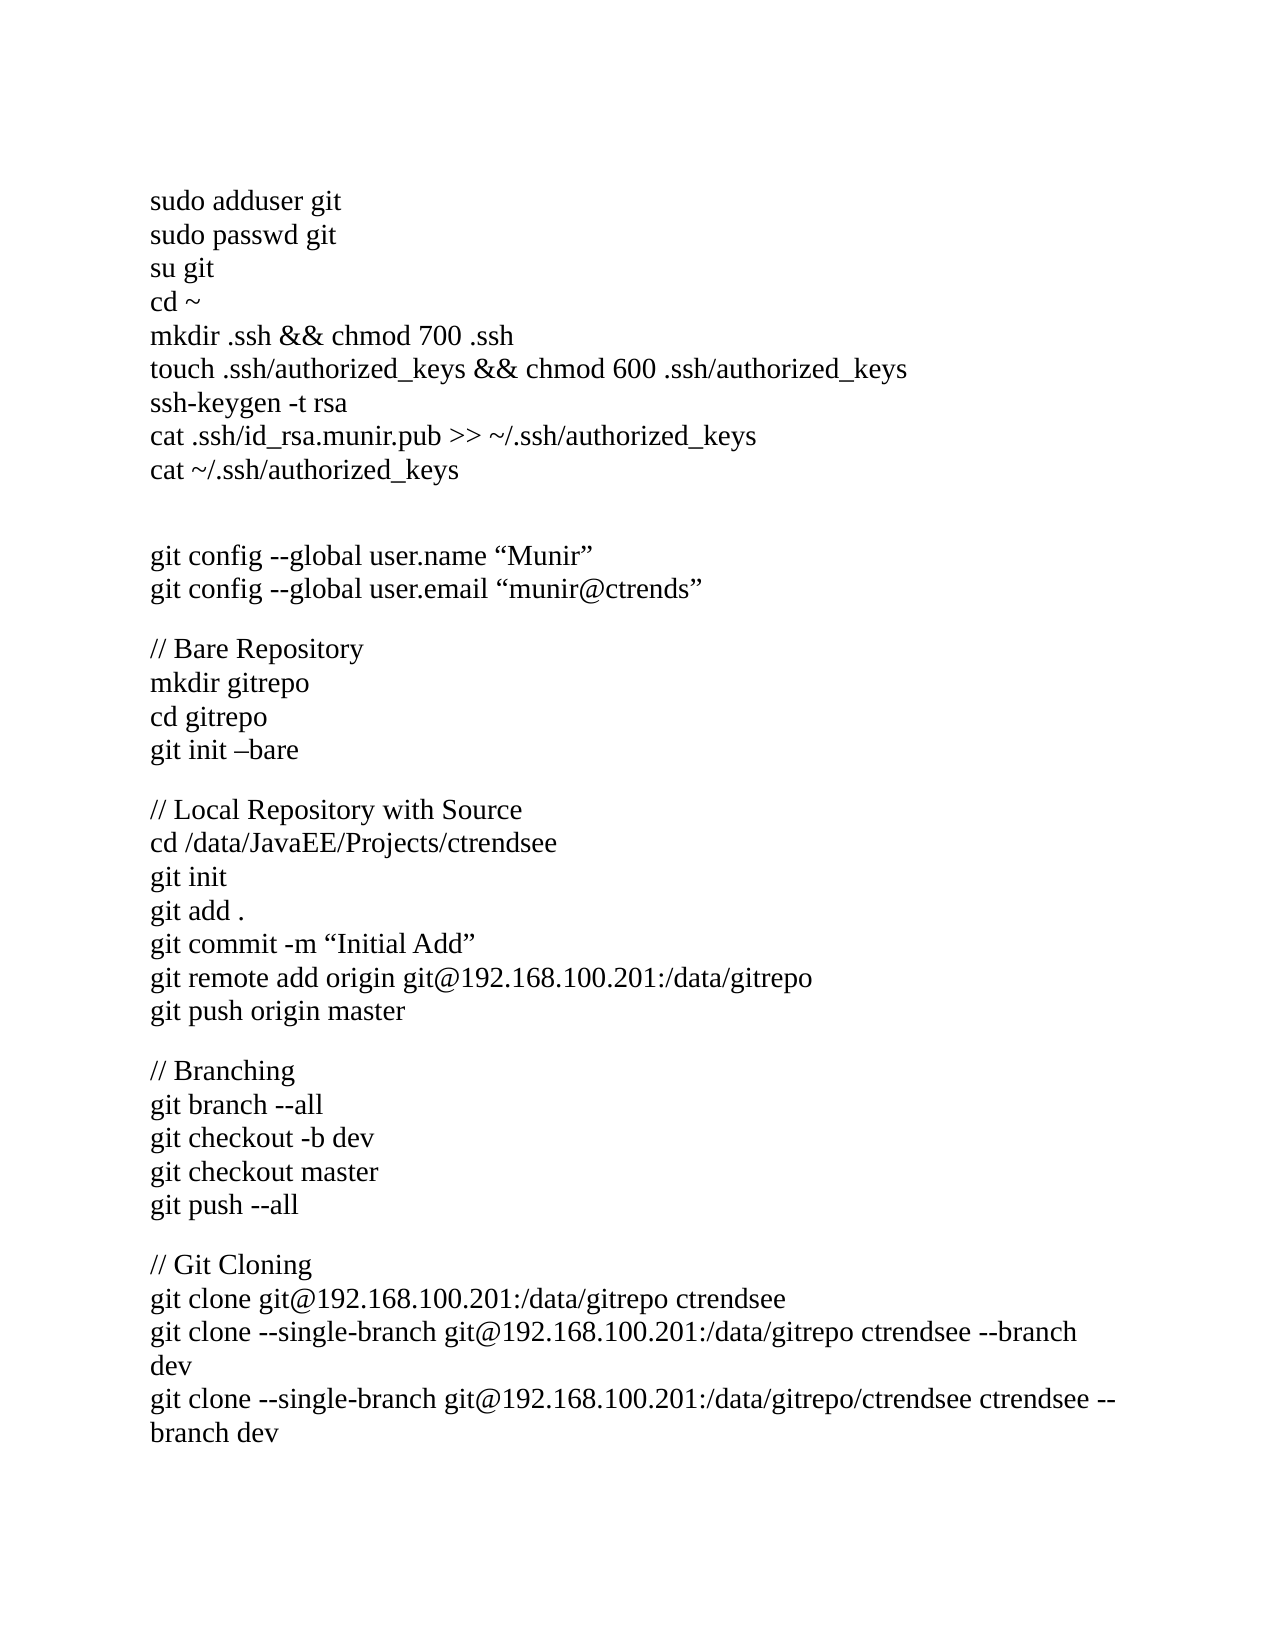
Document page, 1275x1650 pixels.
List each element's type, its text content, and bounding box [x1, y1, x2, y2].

text git init [150, 859, 1125, 893]
text git add . [150, 893, 1125, 926]
text git init –bare [150, 732, 1125, 766]
text // Git Cloning [150, 1247, 1125, 1281]
text git branch --all [150, 1087, 1125, 1120]
text su git [150, 251, 1125, 284]
text git clone --single-branch git@192.168.100.201:/data/gitrepo ctrendsee --branch dev [150, 1314, 1125, 1381]
text mkdir gitrepo [150, 665, 1125, 699]
text git remote add origin git@192.168.100.201:/data/gitrepo [150, 960, 1125, 993]
text git checkout master [150, 1154, 1125, 1187]
text sudo passwd git [150, 217, 1125, 251]
text cd /data/JavaEE/Projects/ctrendsee [150, 826, 1125, 859]
text git config --global user.email “munir@ctrends” [150, 572, 1125, 605]
text cd gitrepo [150, 699, 1125, 732]
text git config --global user.name “Munir” [150, 538, 1125, 572]
text git checkout -b dev [150, 1120, 1125, 1154]
text cat ~/.ssh/authorized_keys [150, 452, 1125, 485]
text cd ~ [150, 284, 1125, 318]
text git commit -m “Initial Add” [150, 926, 1125, 960]
text git clone --single-branch git@192.168.100.201:/data/gitrepo/ctrendsee ctrendsee --branch dev [150, 1381, 1125, 1448]
text sudo adduser git [150, 183, 1125, 217]
text ssh-keygen -t rsa [150, 385, 1125, 418]
text // Branching [150, 1053, 1125, 1087]
text mkdir .ssh && chmod 700 .ssh [150, 318, 1125, 351]
text touch .ssh/authorized_keys && chmod 600 .ssh/authorized_keys [150, 351, 1125, 385]
text git push origin master [150, 993, 1125, 1027]
text // Local Repository with Source [150, 792, 1125, 826]
text // Bare Repository [150, 632, 1125, 665]
text cat .ssh/id_rsa.munir.pub >> ~/.ssh/authorized_keys [150, 418, 1125, 452]
text git push --all [150, 1187, 1125, 1221]
text git clone git@192.168.100.201:/data/gitrepo ctrendsee [150, 1281, 1125, 1314]
